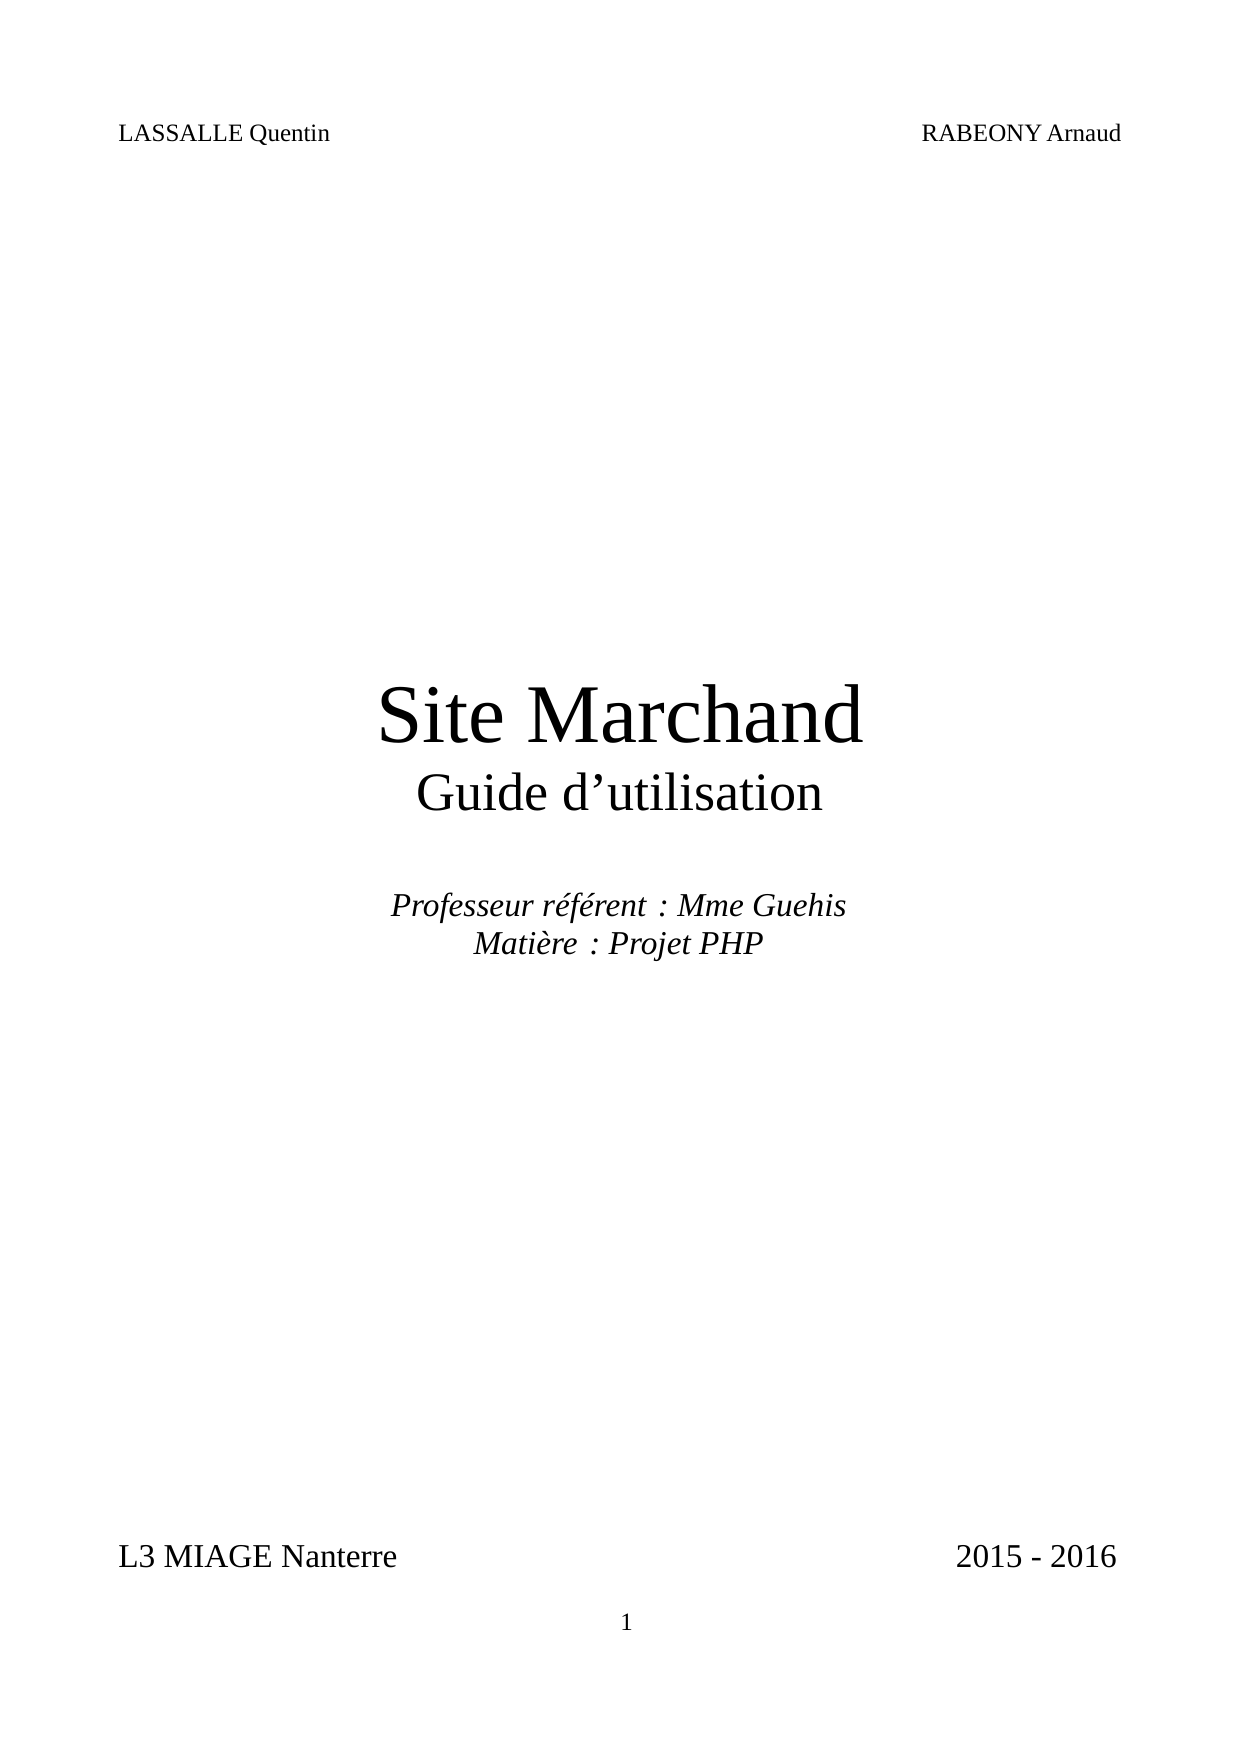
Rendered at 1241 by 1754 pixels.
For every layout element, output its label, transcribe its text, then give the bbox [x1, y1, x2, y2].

text Professeur référent : Mme Guehis [118, 885, 1122, 923]
text LASSALLE Quentin RABEONY Arnaud [118, 118, 1122, 147]
text L3 MIAGE Nanterre 2015 - 2016 [118, 1536, 1122, 1575]
text Site Marchand [118, 664, 1122, 760]
text Matière : Projet PHP [118, 923, 1122, 961]
text Guide d’utilisation [118, 760, 1122, 822]
